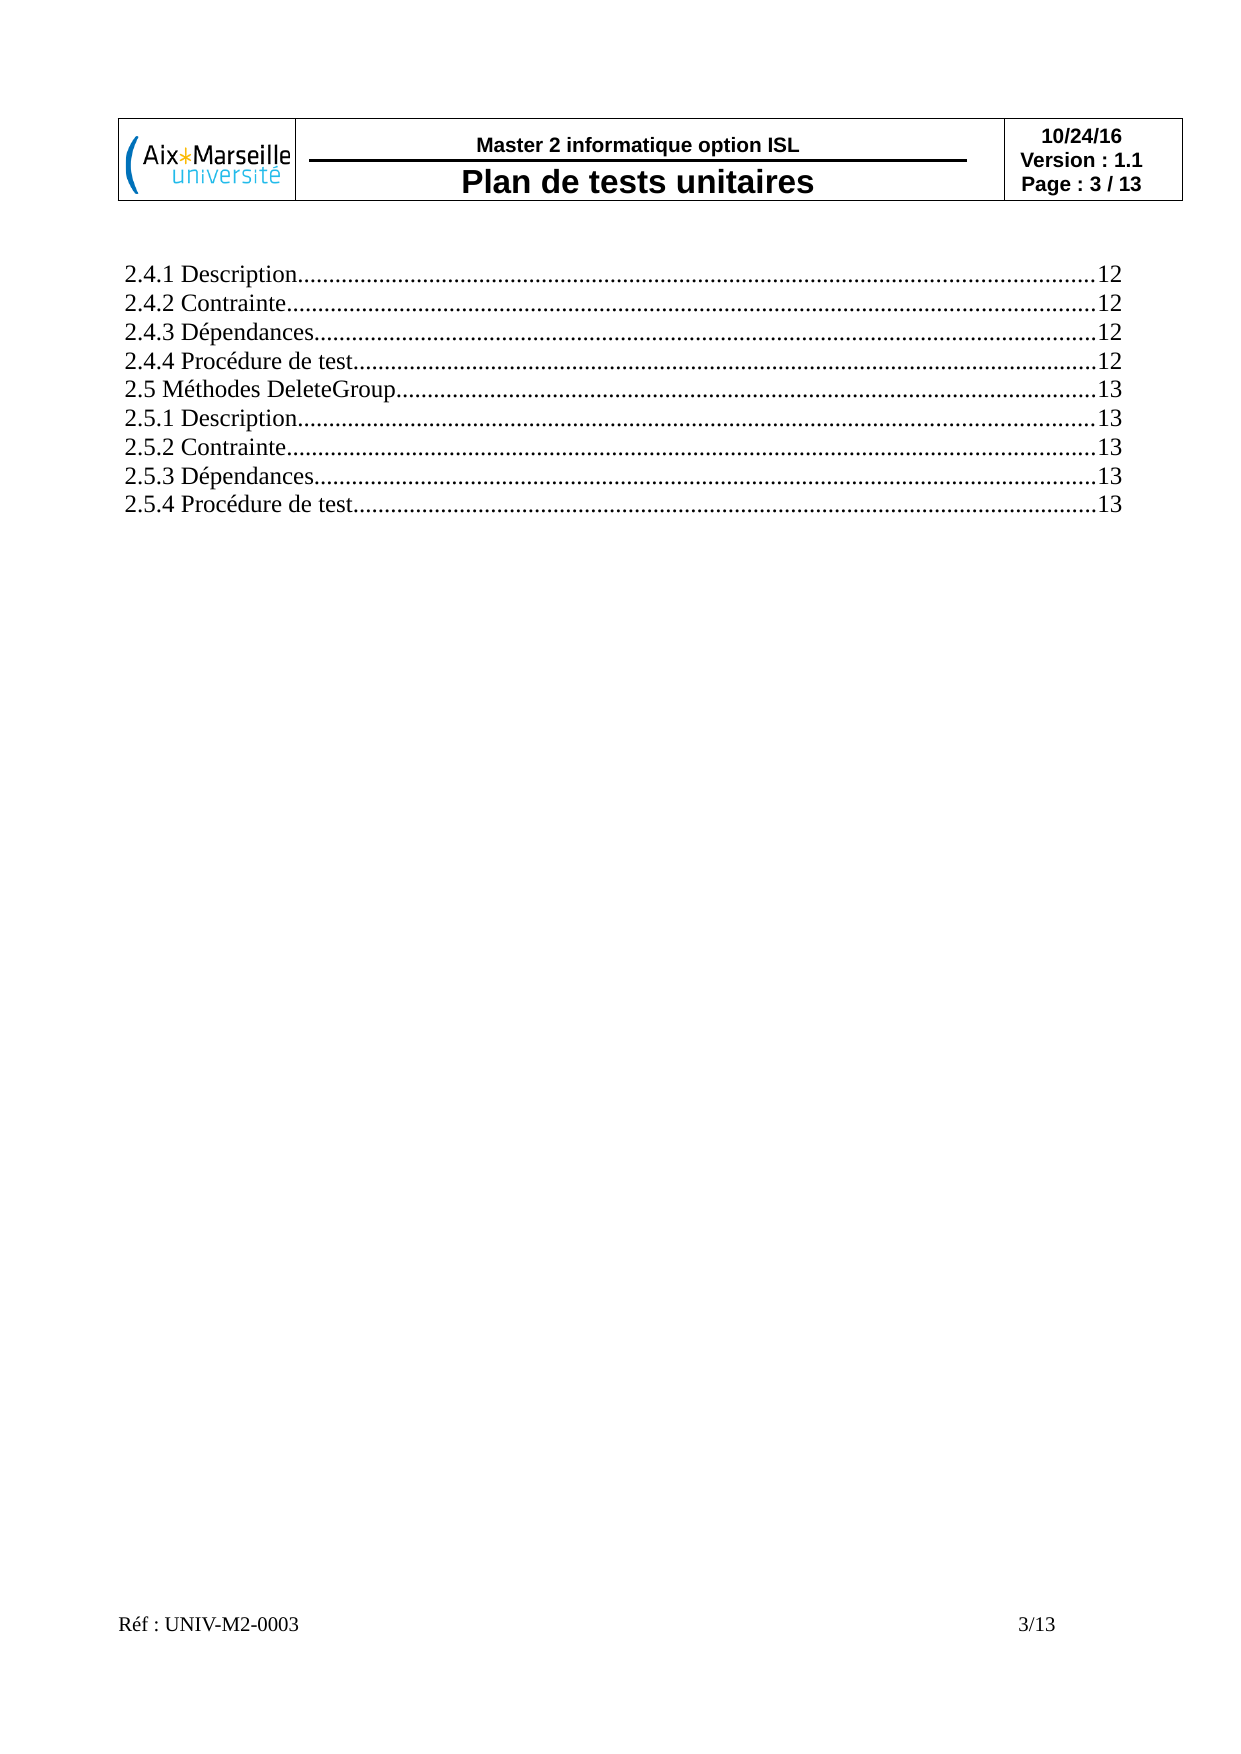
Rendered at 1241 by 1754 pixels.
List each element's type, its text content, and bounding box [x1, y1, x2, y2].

text 2.5.2 Contrainte 13 [118, 432, 1122, 461]
text 2.5 Méthodes DeleteGroup 13 [118, 374, 1122, 403]
text 2.4.4 Procédure de test 12 [118, 346, 1122, 374]
text 2.5.1 Description 13 [118, 403, 1122, 432]
text 2.5.4 Procédure de test 13 [118, 489, 1122, 518]
text 2.4.1 Description 12 [118, 259, 1122, 288]
text 2.5.3 Dépendances 13 [118, 461, 1122, 489]
picture [125, 136, 290, 194]
text 2.4.2 Contrainte 12 [118, 288, 1122, 317]
text 2.4.3 Dépendances 12 [118, 317, 1122, 346]
